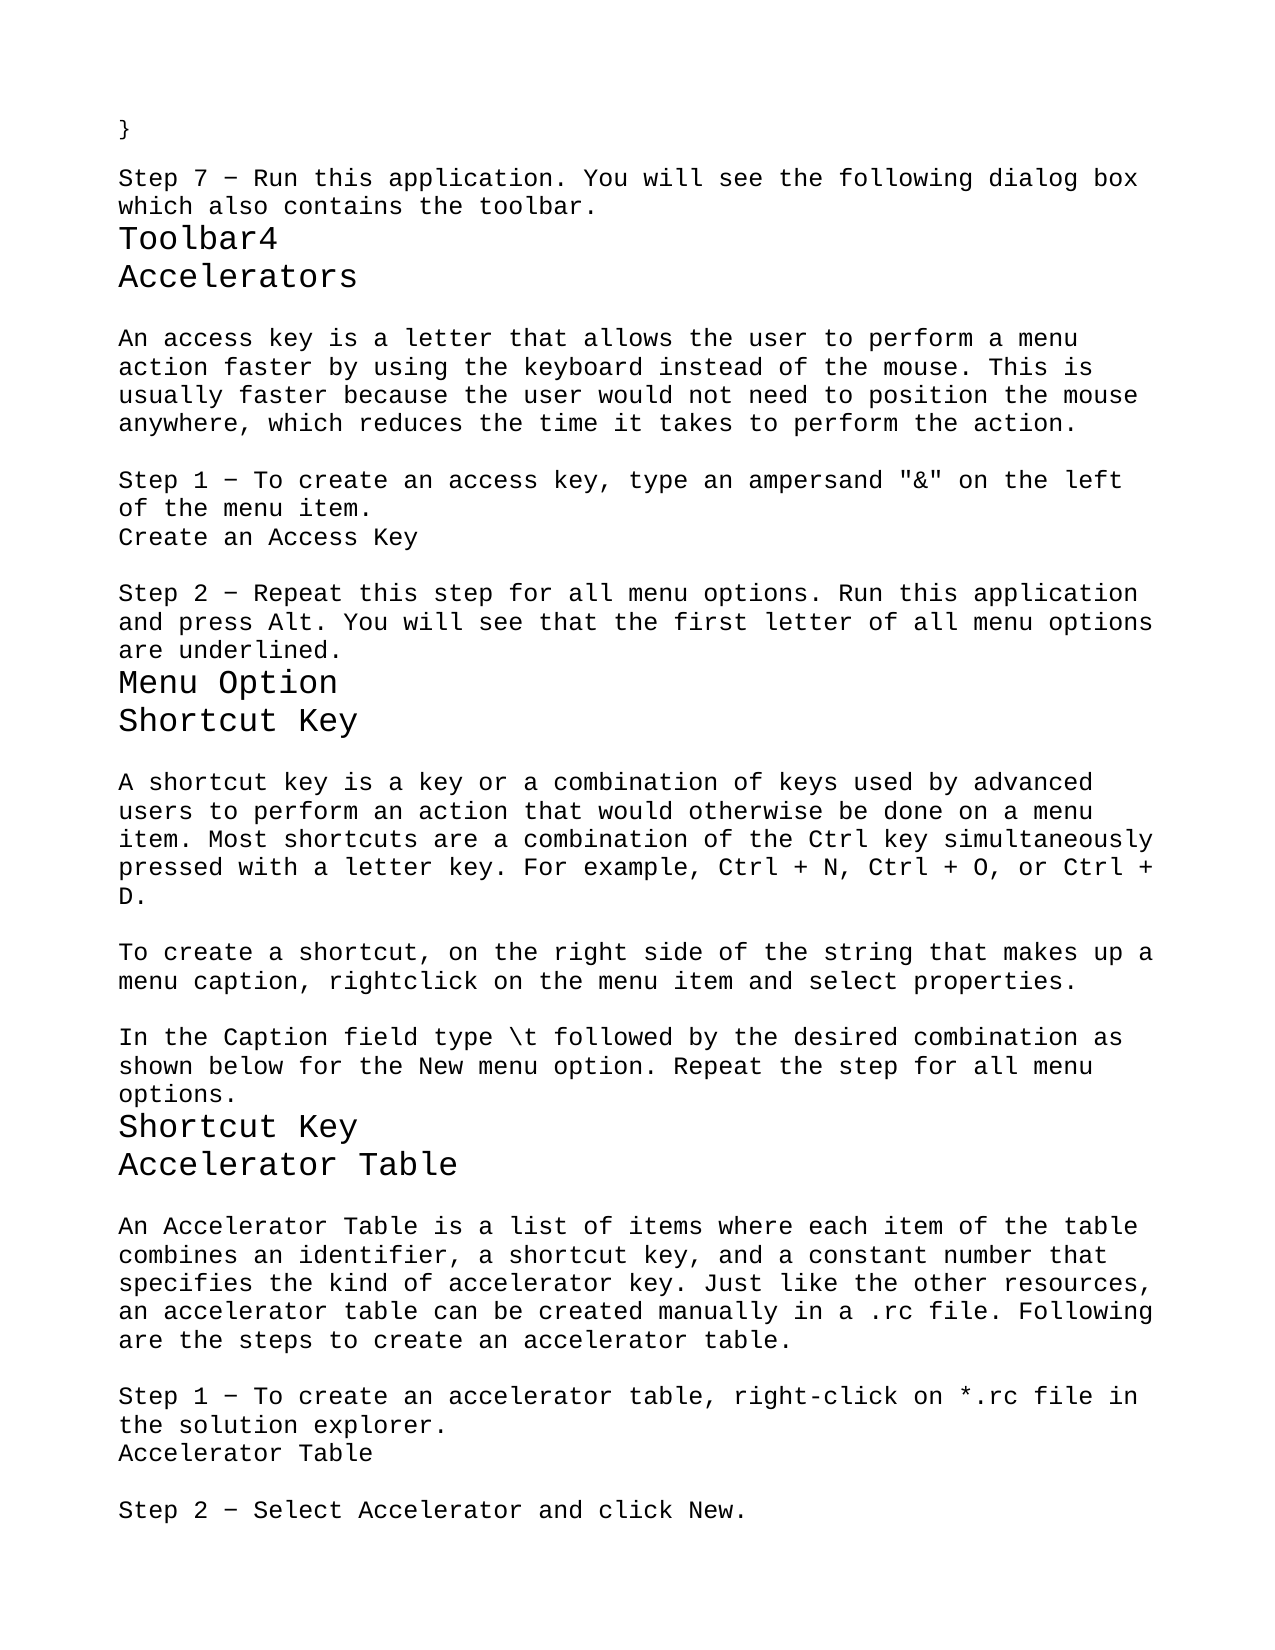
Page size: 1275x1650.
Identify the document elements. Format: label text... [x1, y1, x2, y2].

text Step 7 − Run this application. You will see the following dialog box which also contains the toolbar. [118, 165, 1157, 222]
text Step 2 − Select Accelerator and click New. [118, 1497, 1157, 1526]
text Menu Option [118, 666, 1157, 704]
text Shortcut Key [118, 704, 1157, 742]
text Create an Access Key [118, 524, 1157, 553]
text Shortcut Key [118, 1110, 1157, 1148]
text Step 2 − Repeat this step for all menu options. Run this application and press Alt. You will see that the first letter of all menu options are underlined. [118, 581, 1157, 666]
text To create a shortcut, on the right side of the string that makes up a menu caption, rightclick on the menu item and select properties. [118, 940, 1157, 997]
text Accelerator Table [118, 1441, 1157, 1469]
text Step 1 − To create an access key, type an ampersand "&" on the left of the menu item. [118, 468, 1157, 524]
text A shortcut key is a key or a combination of keys used by advanced users to perform an action that would otherwise be done on a menu item. Most shortcuts are a combination of the Ctrl key simultaneously pressed with a letter key. For example, Ctrl + N, Ctrl + O, or Ctrl + D. [118, 770, 1157, 912]
text An access key is a letter that allows the user to perform a menu action faster by using the keyboard instead of the mouse. This is usually faster because the user would not need to position the mouse anywhere, which reduces the time it takes to perform the action. [118, 326, 1157, 439]
text In the Caption field type \t followed by the desired combination as shown below for the New menu option. Repeat the step for all menu options. [118, 1025, 1157, 1110]
text Step 1 − To create an accelerator table, right-click on *.rc file in the solution explorer. [118, 1384, 1157, 1441]
text An Accelerator Table is a list of items where each item of the table combines an identifier, a shortcut key, and a constant number that specifies the kind of accelerator key. Just like the other resources, an accelerator table can be created manually in a .rc file. Following are the steps to create an accelerator table. [118, 1214, 1157, 1356]
text Accelerator Table [118, 1148, 1157, 1186]
text Accelerators [118, 260, 1157, 298]
text Toolbar4 [118, 222, 1157, 260]
text } [118, 118, 1157, 142]
